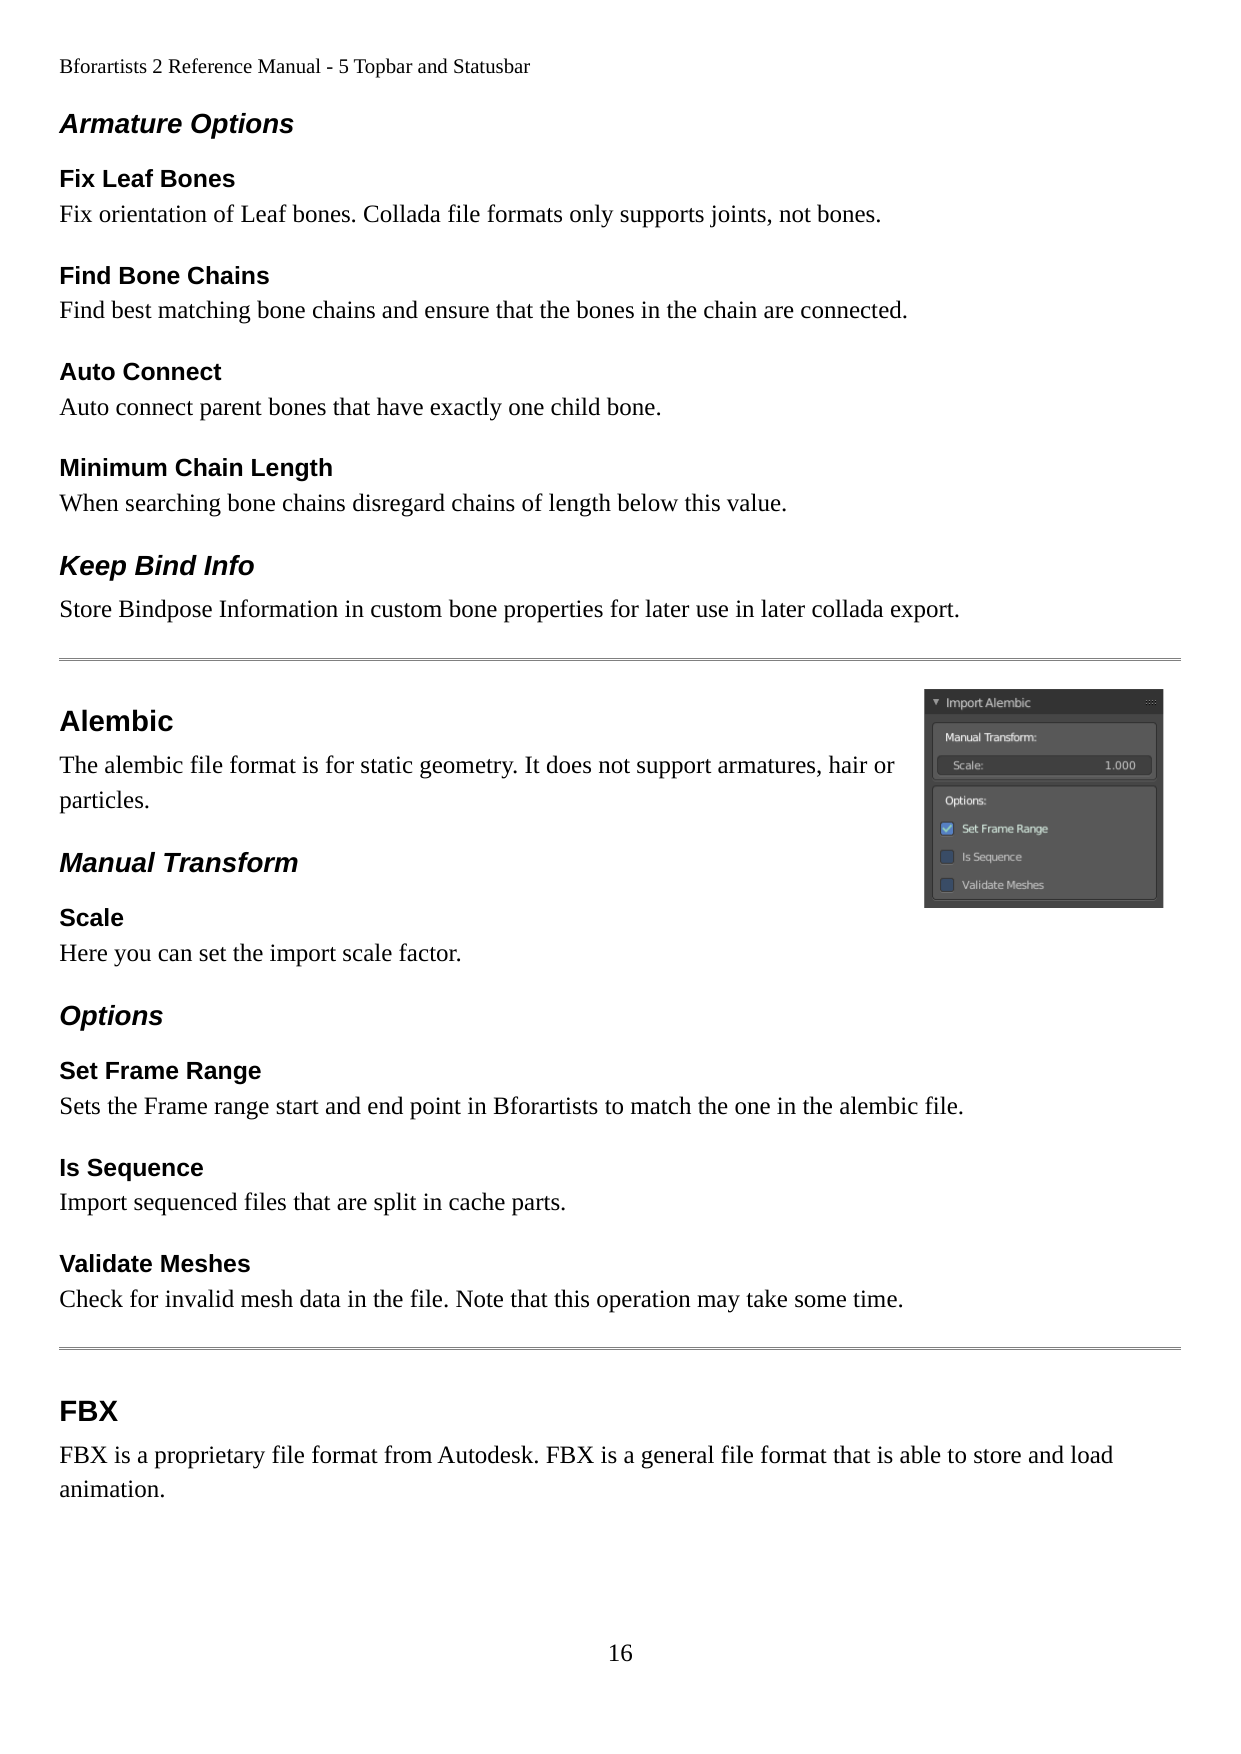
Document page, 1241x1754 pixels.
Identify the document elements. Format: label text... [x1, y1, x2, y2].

subtitle Keep Bind Info [59, 550, 1181, 582]
subtitle Fix Leaf Bones [59, 164, 1181, 193]
text Auto connect parent bones that have exactly one child bone. [59, 392, 1181, 421]
subtitle Manual Transform [59, 846, 924, 878]
text Find best matching bone chains and ensure that the bones in the chain are connected. [59, 296, 1181, 324]
subtitle Set Frame Range [59, 1056, 1181, 1085]
text Import sequenced files that are split in cache parts. [59, 1187, 1181, 1216]
subtitle [1164, 846, 1181, 878]
text Check for invalid mesh data in the file. Note that this operation may take some time. [59, 1284, 1181, 1313]
subtitle Auto Connect [59, 357, 1181, 386]
subtitle Scale [59, 903, 1181, 932]
subtitle FBX [59, 1394, 1181, 1427]
subtitle Options [59, 999, 1181, 1031]
text Here you can set the import scale factor. [59, 938, 1181, 967]
subtitle Is Sequence [59, 1153, 1181, 1181]
subtitle Validate Meshes [59, 1249, 1181, 1278]
text Fix orientation of Leaf bones. Collada file formats only supports joints, not bones. [59, 199, 1181, 228]
text Store Bindpose Information in custom bone properties for later use in later collada export. [59, 594, 1181, 623]
subtitle Minimum Chain Length [59, 453, 1181, 482]
text When searching bone chains disregard chains of length below this value. [59, 488, 1181, 517]
text The alembic file format is for static geometry. It does not support armatures, hair or particles. [59, 750, 924, 813]
text FBX is a proprietary file format from Autodesk. FBX is a general file format that is able to store and load animation. [59, 1440, 1181, 1503]
picture [924, 689, 1164, 908]
subtitle Find Bone Chains [59, 261, 1181, 289]
subtitle [1164, 704, 1181, 738]
subtitle Alembic [59, 704, 924, 738]
subtitle Armature Options [59, 107, 1181, 139]
text Sets the Frame range start and end point in Bforartists to match the one in the alembic file. [59, 1091, 1181, 1120]
